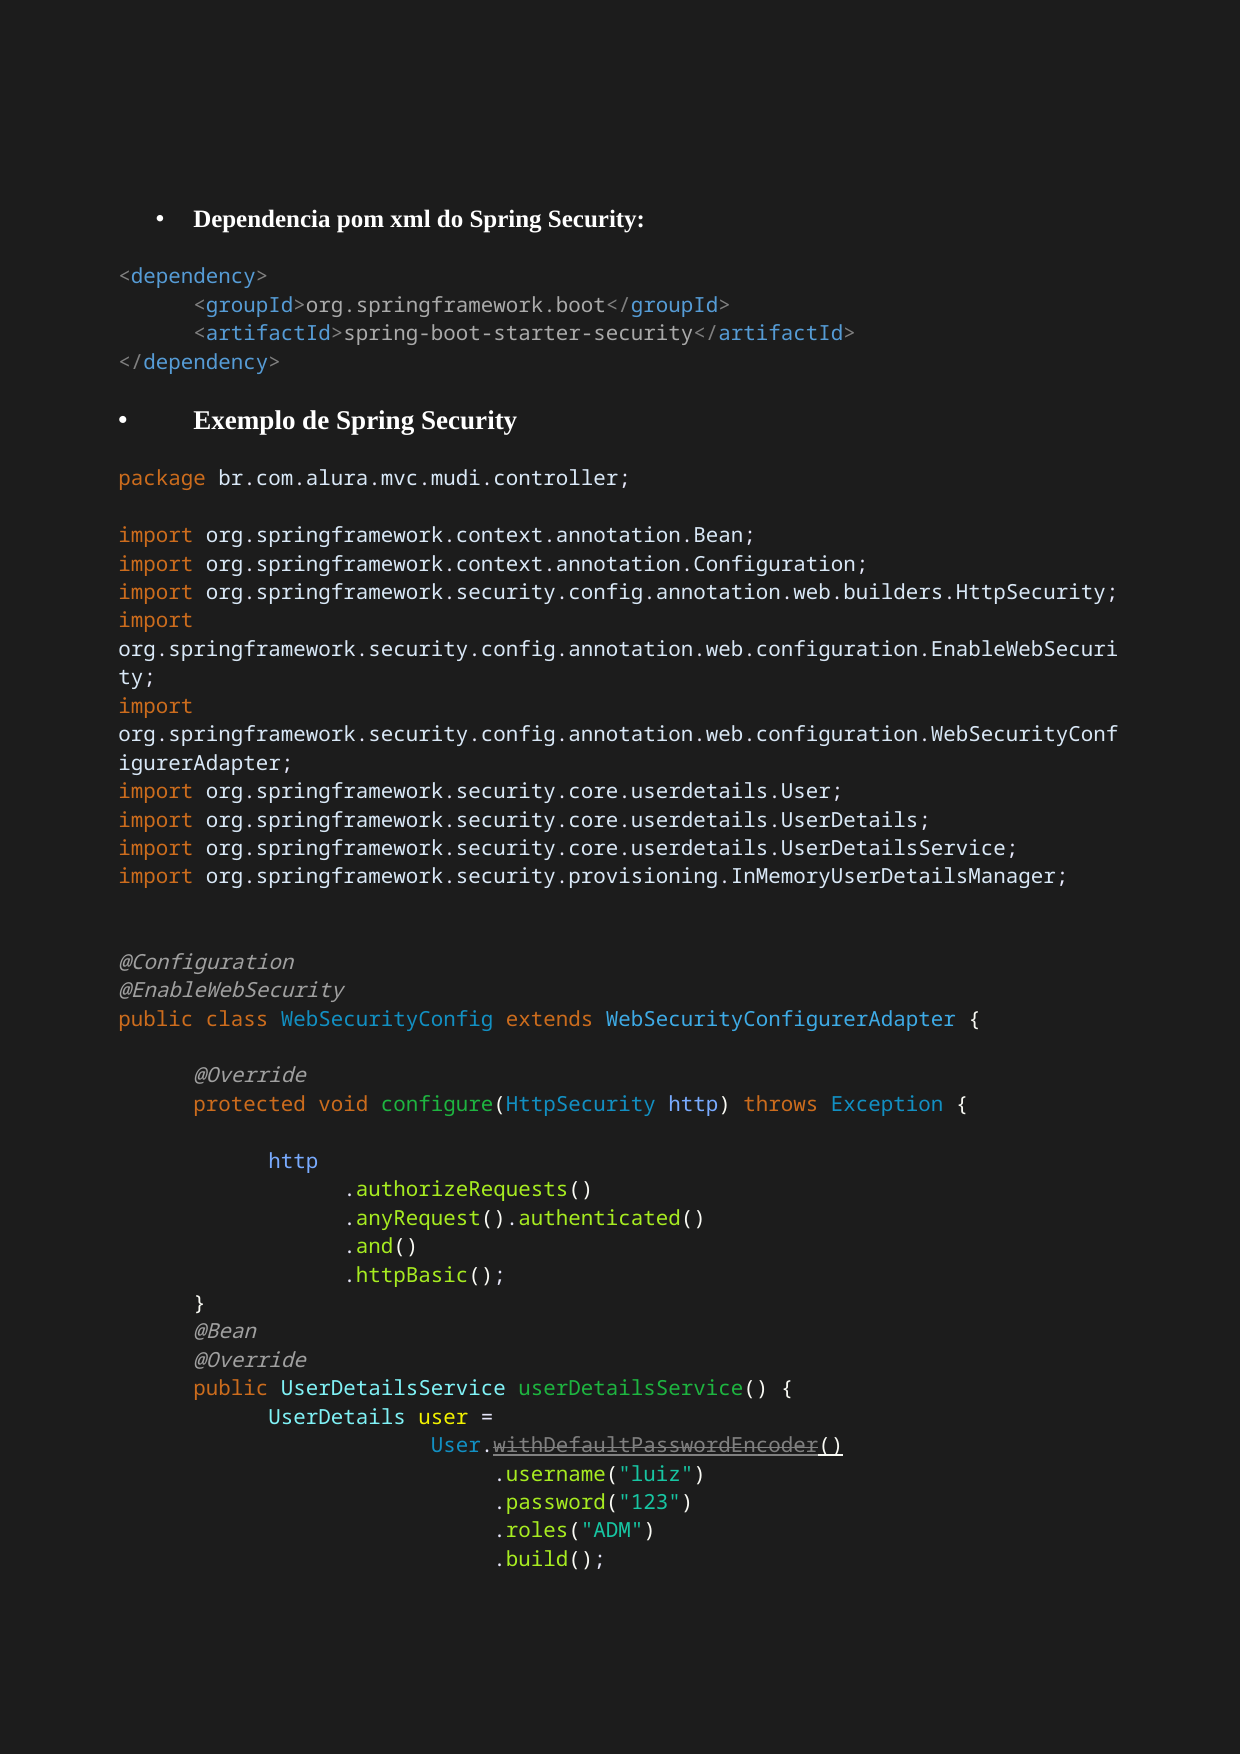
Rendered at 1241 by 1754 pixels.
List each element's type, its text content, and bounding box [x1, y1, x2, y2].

text <artifactId>spring-boot-starter-security</artifactId> [118, 318, 1122, 347]
text .username("luiz") [118, 1459, 1122, 1487]
text <dependency> [118, 262, 1122, 290]
text @EnableWebSecurity [118, 975, 1122, 1004]
text package br.com.alura.mvc.mudi.controller; [118, 463, 1122, 492]
text @Override [118, 1061, 1122, 1089]
text UserDetails user = [118, 1402, 1122, 1430]
text import org.springframework.security.core.userdetails.UserDetails; [118, 805, 1122, 833]
text protected void configure(HttpSecurity http) throws Exception { [118, 1089, 1122, 1117]
text .anyRequest().authenticated() [118, 1203, 1122, 1231]
text import org.springframework.security.config.annotation.web.builders.HttpSecurity; [118, 577, 1122, 606]
text import org.springframework.security.provisioning.InMemoryUserDetailsManager; [118, 862, 1122, 890]
text </dependency> [118, 347, 1122, 375]
text http [118, 1146, 1122, 1174]
text .password("123") [118, 1487, 1122, 1516]
text .httpBasic(); [118, 1260, 1122, 1288]
text <groupId>org.springframework.boot</groupId> [118, 290, 1122, 318]
text import org.springframework.security.core.userdetails.User; [118, 776, 1122, 805]
list Exemplo de Spring Security [118, 404, 1122, 435]
text import org.springframework.context.annotation.Configuration; [118, 549, 1122, 577]
text .build(); [118, 1544, 1122, 1572]
text @Bean [118, 1317, 1122, 1345]
list Dependencia pom xml do Spring Security: [156, 204, 1122, 233]
text import org.springframework.security.config.annotation.web.configuration.WebSecurityConfigurerAdapter; [118, 691, 1122, 776]
text User.withDefaultPasswordEncoder() [118, 1430, 1122, 1459]
text .and() [118, 1231, 1122, 1260]
text .roles("ADM") [118, 1516, 1122, 1544]
text import org.springframework.security.core.userdetails.UserDetailsService; [118, 833, 1122, 862]
text @Override [118, 1345, 1122, 1373]
text @Configuration [118, 947, 1122, 975]
text .authorizeRequests() [118, 1174, 1122, 1203]
text import org.springframework.security.config.annotation.web.configuration.EnableWebSecurity; [118, 606, 1122, 691]
text public class WebSecurityConfig extends WebSecurityConfigurerAdapter { [118, 1004, 1122, 1032]
text public UserDetailsService userDetailsService() { [118, 1373, 1122, 1402]
text import org.springframework.context.annotation.Bean; [118, 520, 1122, 549]
text } [118, 1288, 1122, 1317]
